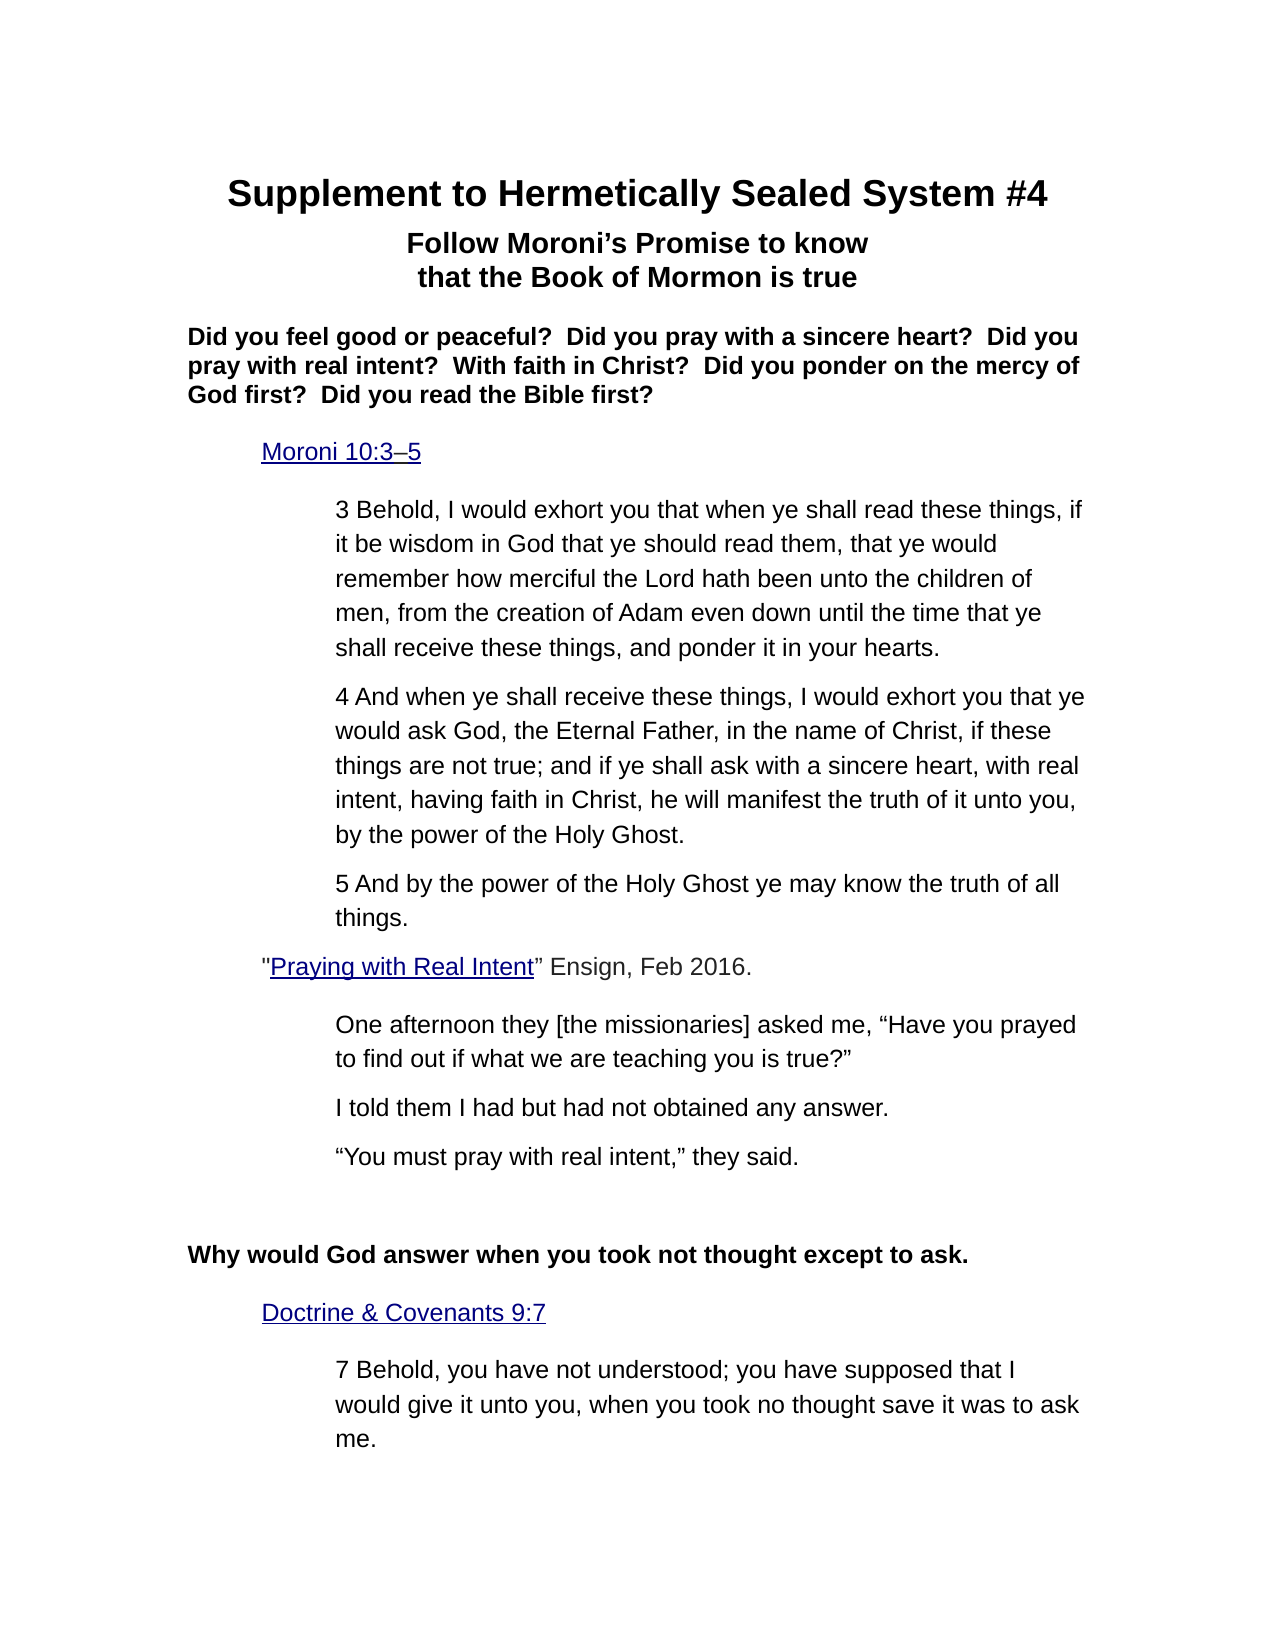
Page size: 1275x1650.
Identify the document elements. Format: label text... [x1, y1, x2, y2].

subtitle Supplement to Hermetically Sealed System #4 [187, 171, 1087, 214]
text One afternoon they [the missionaries] asked me, “Have you prayed to find out if what we are teaching you is true?” [335, 1010, 1087, 1073]
text 5 And by the power of the Holy Ghost ye may know the truth of all things. [335, 869, 1087, 932]
text Did you feel good or peaceful? Did you pray with a sincere heart? Did you pray with real intent? With faith in Christ? Did you ponder on the mercy of God first? Did you read the Bible first? [187, 322, 1087, 408]
text “You must pray with real intent,” they said. [335, 1142, 1087, 1171]
text Follow Moroni’s Promise to know [187, 226, 1087, 260]
text I told them I had but had not obtained any answer. [335, 1093, 1087, 1122]
text 4 And when ye shall receive these things, I would exhort you that ye would ask God, the Eternal Father, in the name of Christ, if these things are not true; and if ye shall ask with a sincere heart, with real intent, having faith in Christ, he will manifest the truth of it unto you, by the power of the Holy Ghost. [335, 682, 1087, 848]
text Moroni 10:3–5 [261, 437, 1087, 466]
text "Praying with Real Intent” Ensign, Feb 2016. [261, 952, 1087, 981]
text 7 Behold, you have not understood; you have supposed that I would give it unto you, when you took no thought save it was to ask me. [335, 1356, 1087, 1453]
text Doctrine & Covenants 9:7 [261, 1298, 1087, 1327]
text Why would God answer when you took not thought except to ask. [187, 1241, 1087, 1269]
text that the Book of Mormon is true [187, 260, 1087, 293]
text 3 Behold, I would exhort you that when ye shall read these things, if it be wisdom in God that ye should read them, that ye would remember how merciful the Lord hath been unto the children of men, from the creation of Adam even down until the time that ye shall receive these things, and ponder it in your hearts. [335, 495, 1087, 661]
